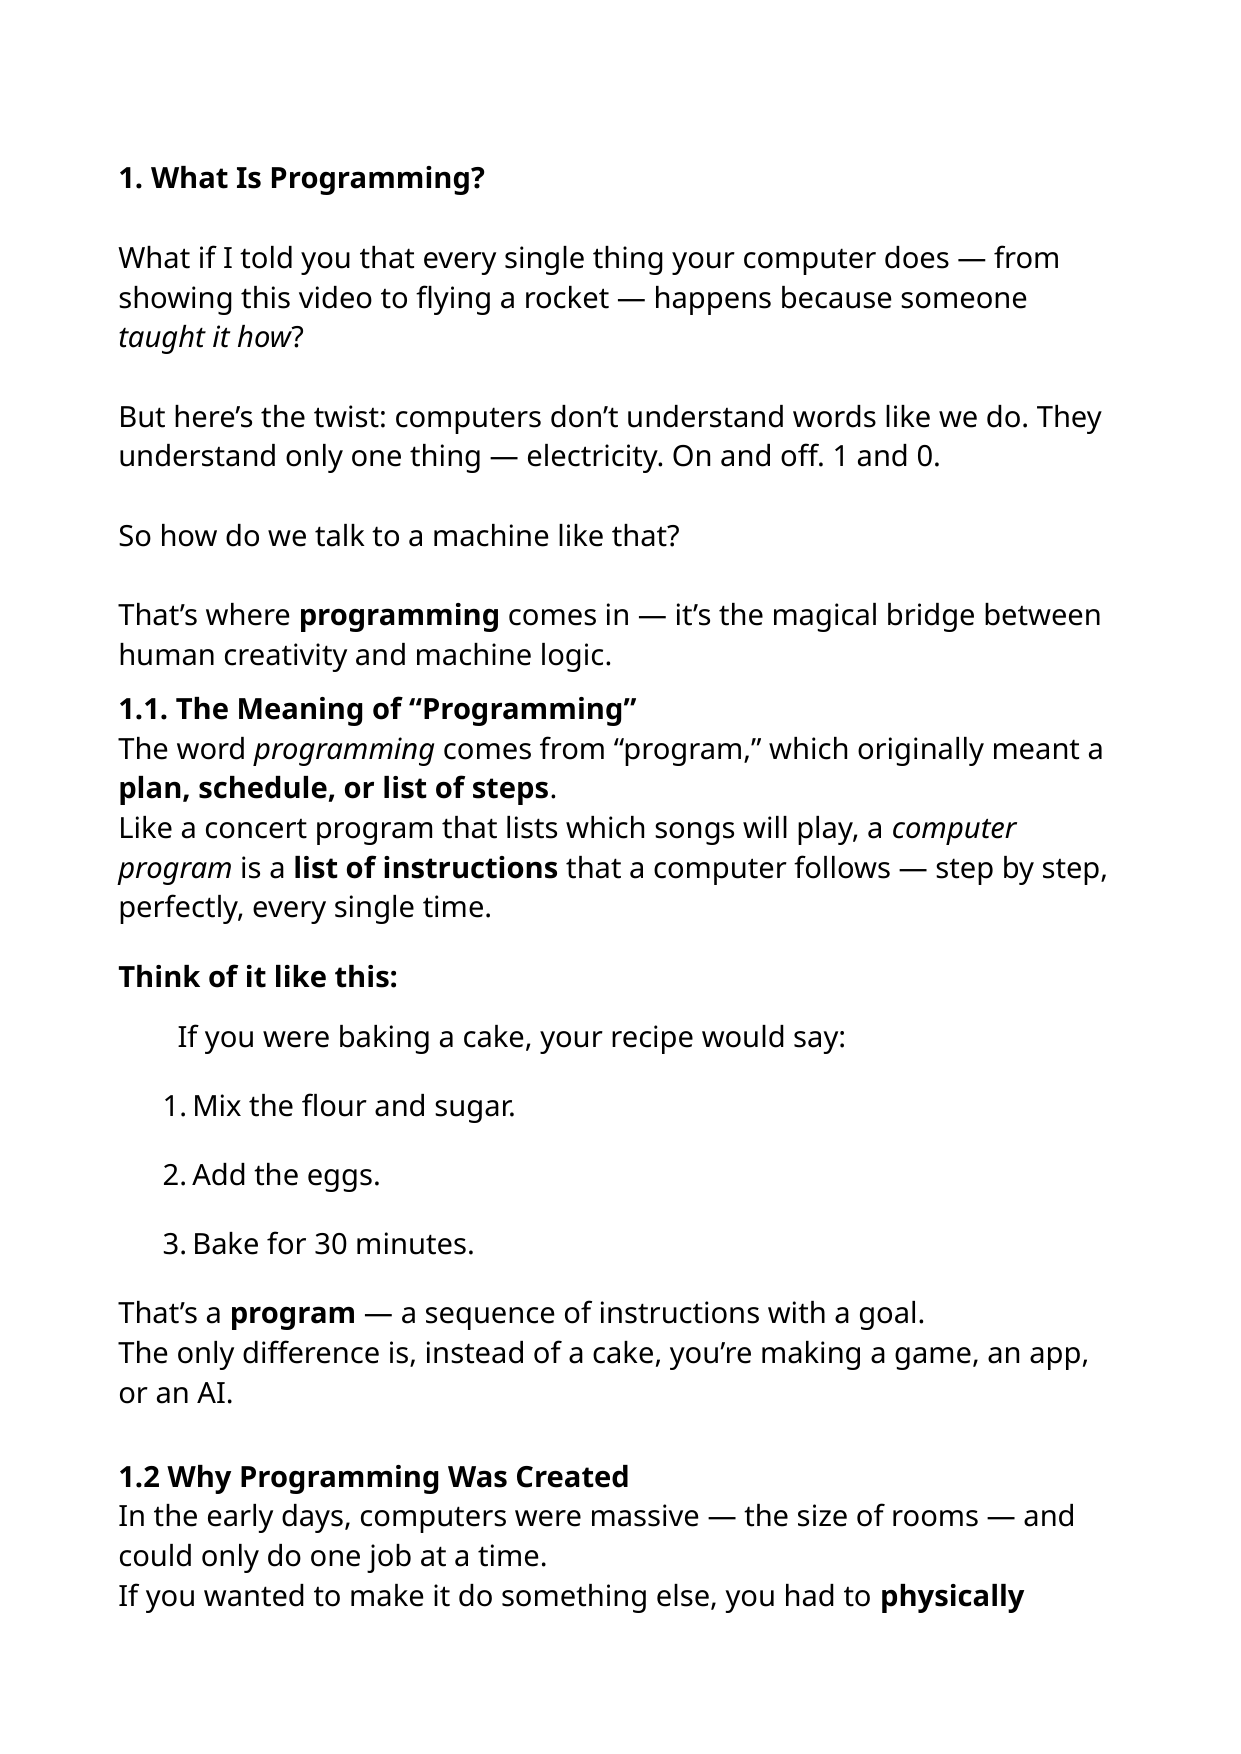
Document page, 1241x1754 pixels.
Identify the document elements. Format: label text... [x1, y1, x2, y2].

subtitle 1.2 Why Programming Was Created [118, 1456, 1063, 1496]
text The word programming comes from “program,” which originally meant a plan, schedule, or list of steps. Like a concert program that lists which songs will play, a computer program is a list of instructions that a computer follows — step by step, perfectly, every single time. [118, 728, 1122, 926]
text That’s where programming comes in — it’s the magical bridge between human creativity and machine logic. [118, 555, 1122, 674]
text That’s a program — a sequence of instructions with a goal. The only difference is, instead of a cake, you’re making a game, an app, or an AI. [118, 1293, 1122, 1412]
text 1. What Is Programming? [118, 158, 1122, 197]
list Bake for 30 minutes. [162, 1224, 1122, 1263]
list Mix the flour and sugar. [162, 1085, 1122, 1125]
text What if I told you that every single thing your computer does — from showing this video to flying a rocket — happens because someone taught it how? [118, 237, 1122, 356]
text If you were baking a cake, your recipe would say: [177, 1016, 1063, 1056]
list Add the eggs. [162, 1154, 1122, 1194]
text In the early days, computers were massive — the size of rooms — and could only do one job at a time. If you wanted to make it do something else, you had to physically [118, 1496, 1122, 1615]
subtitle 1.1. The Meaning of “Programming” [118, 688, 1122, 728]
text Think of it like this: [118, 956, 1063, 996]
text But here’s the twist: computers don’t understand words like we do. They understand only one thing — electricity. On and off. 1 and 0. [118, 356, 1122, 475]
text So how do we talk to a machine like that? [118, 475, 1122, 555]
